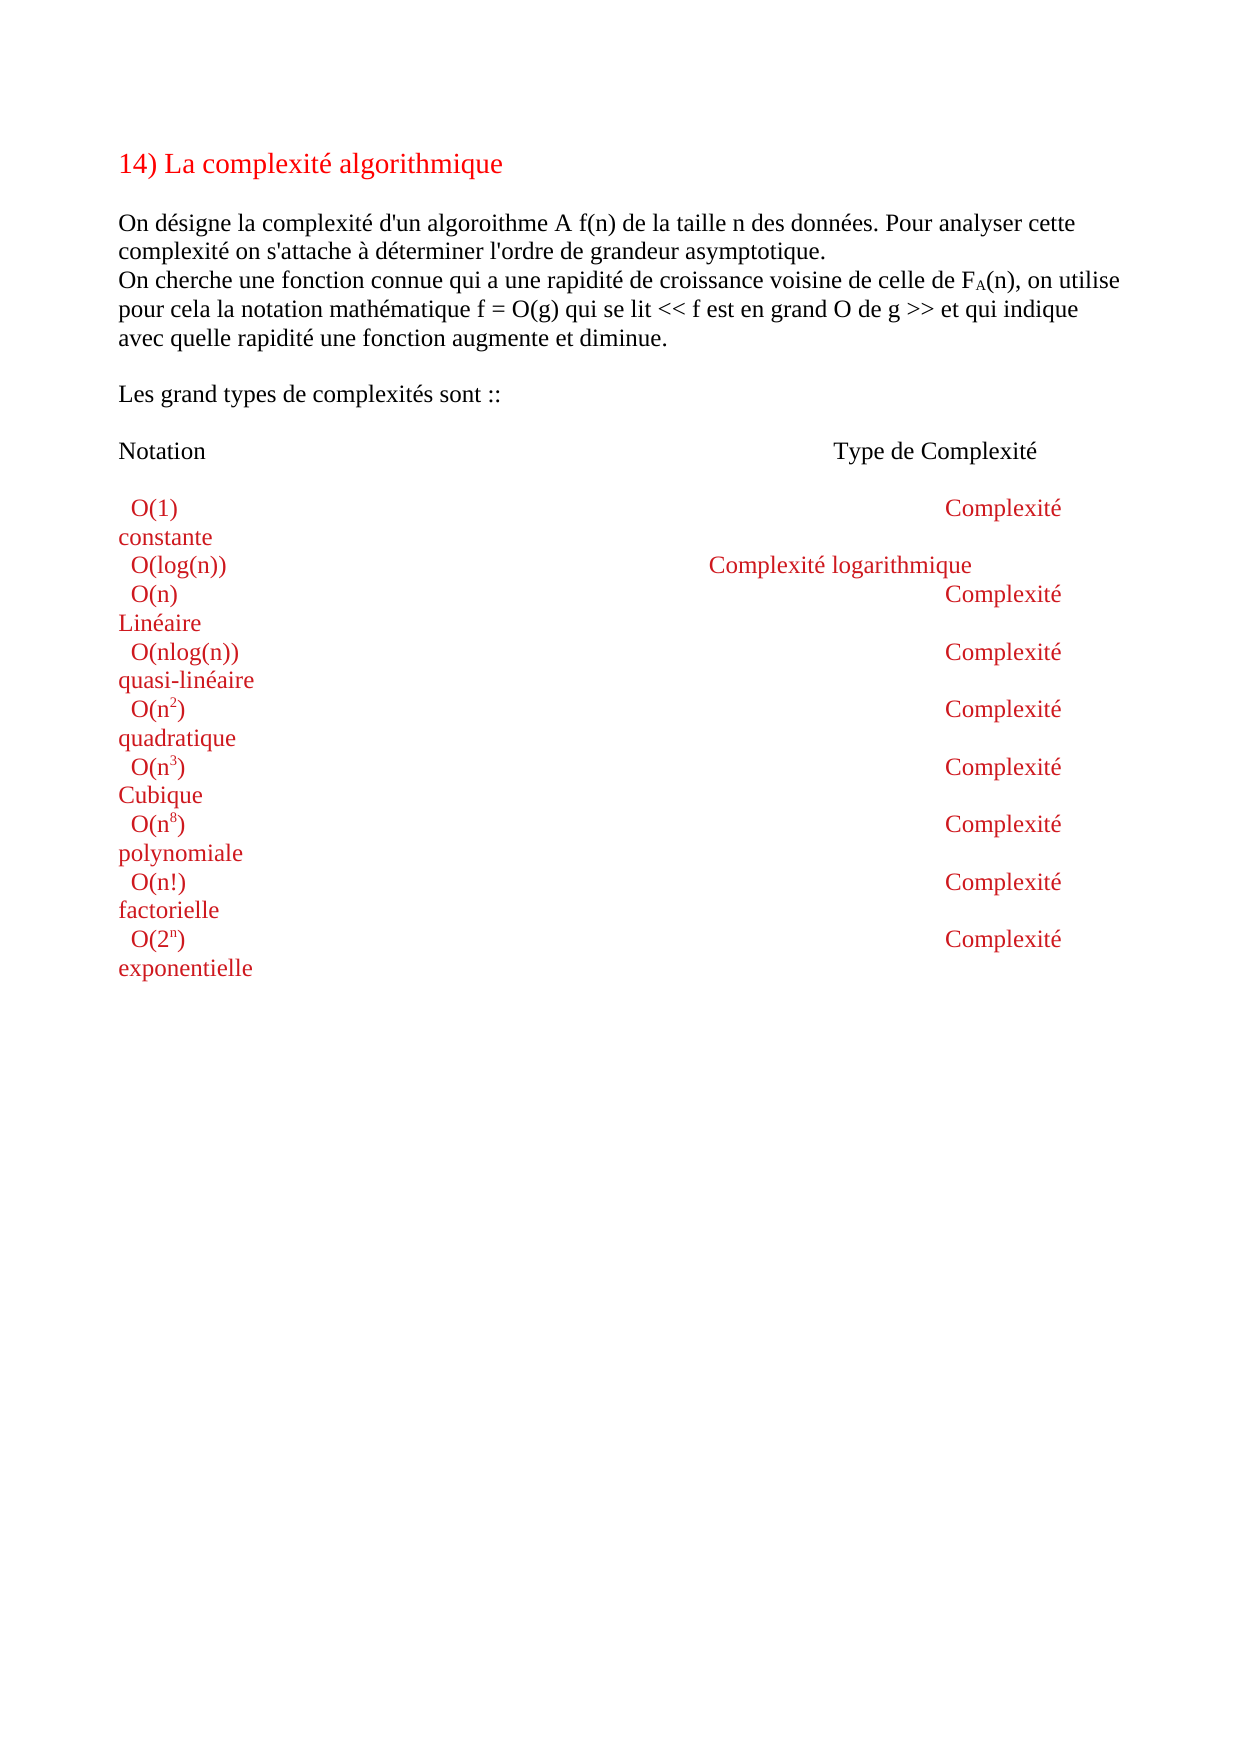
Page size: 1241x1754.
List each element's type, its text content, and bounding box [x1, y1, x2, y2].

text O(n) Complexité Linéaire [118, 579, 1122, 637]
text O(n!) Complexité factorielle [118, 867, 1122, 924]
text O(2n) Complexité exponentielle [118, 924, 1122, 982]
text O(n8) Complexité polynomiale [118, 809, 1122, 867]
text O(n3) Complexité Cubique [118, 752, 1122, 809]
text Les grand types de complexités sont :: [118, 379, 1122, 408]
text Notation Type de Complexité [118, 436, 1122, 465]
text O(1) Complexité constante [118, 493, 1122, 551]
text On cherche une fonction connue qui a une rapidité de croissance voisine de celle de FA(n), on utilise pour cela la notation mathématique f = O(g) qui se lit << f est en grand O de g >> et qui indique avec quelle rapidité une fonction augmente et diminue. [118, 265, 1122, 351]
text O(n2) Complexité quadratique [118, 694, 1122, 752]
text O(nlog(n)) Complexité quasi-linéaire [118, 637, 1122, 694]
text 14) La complexité algorithmique [118, 146, 1122, 180]
text On désigne la complexité d'un algoroithme A f(n) de la taille n des données. Pour analyser cette complexité on s'attache à déterminer l'ordre de grandeur asymptotique. [118, 208, 1122, 265]
text O(log(n)) Complexité logarithmique [118, 551, 1122, 579]
